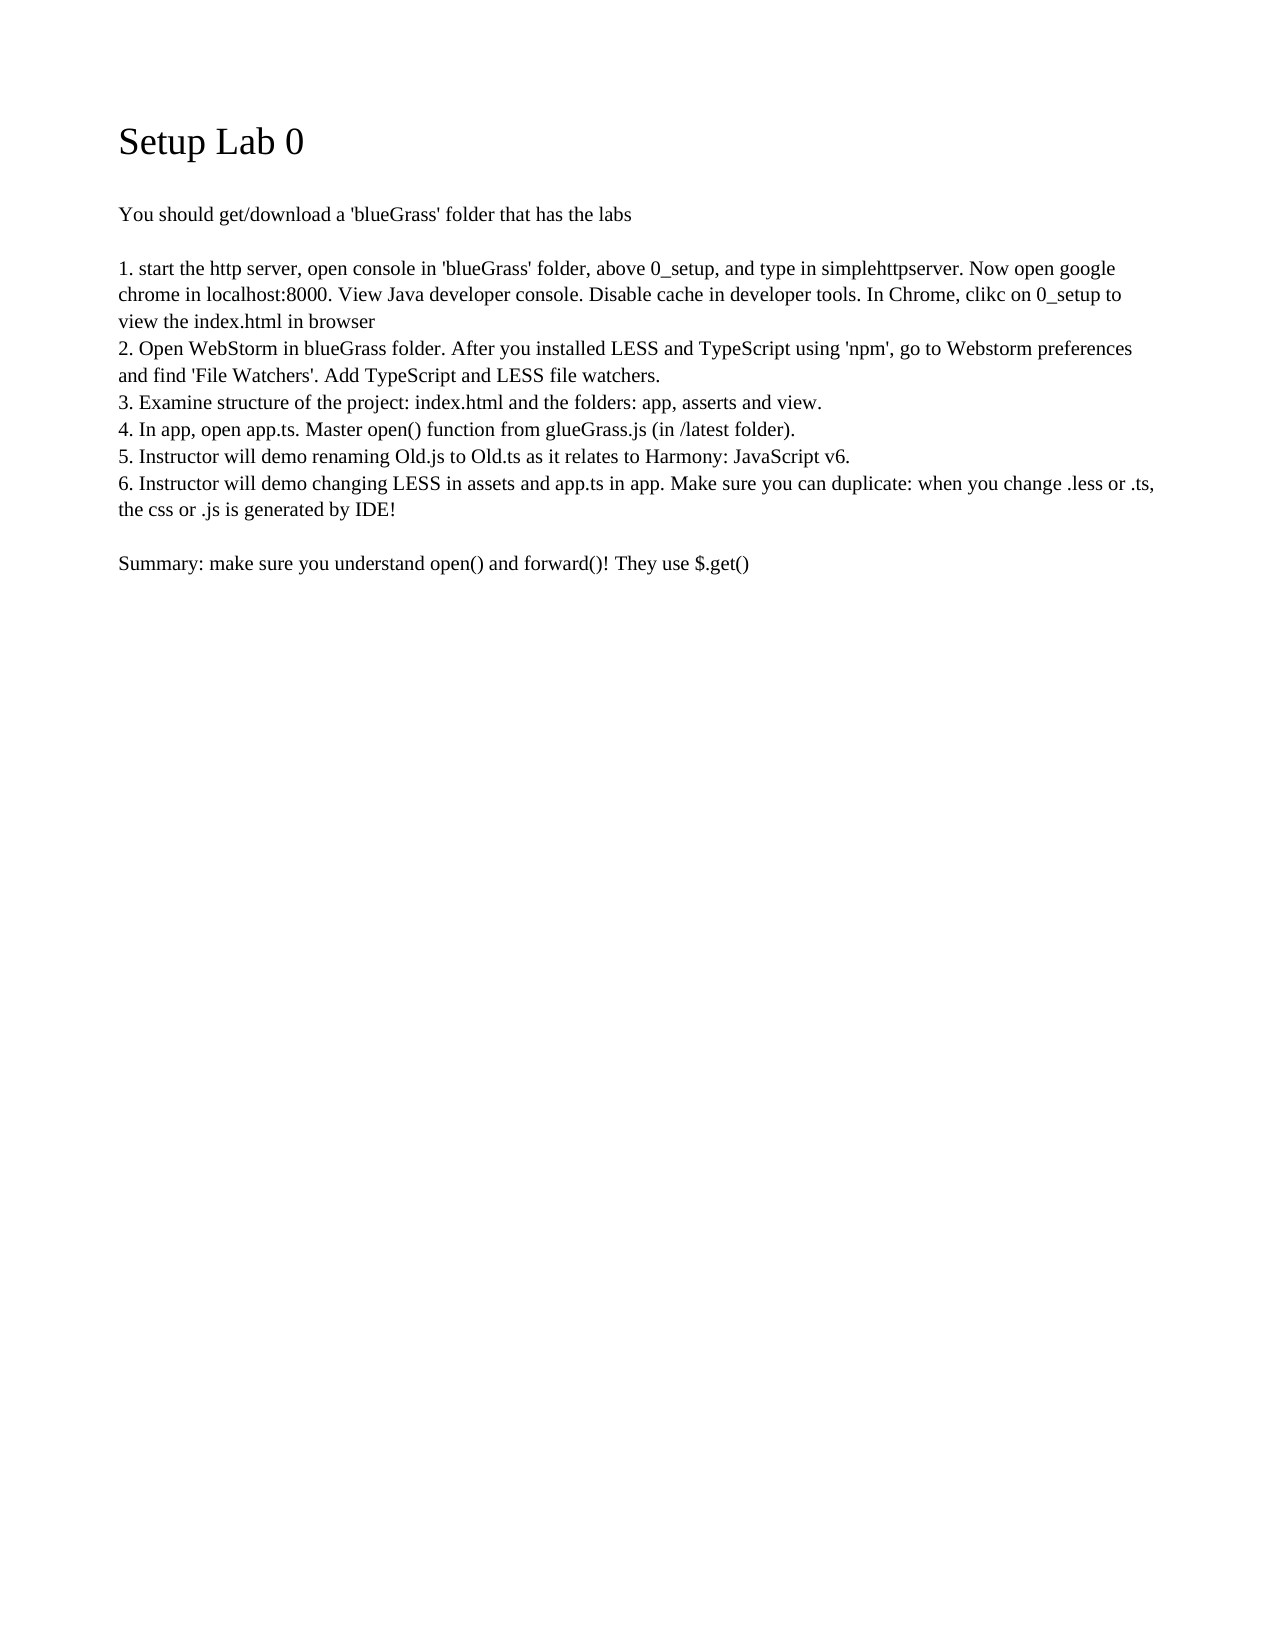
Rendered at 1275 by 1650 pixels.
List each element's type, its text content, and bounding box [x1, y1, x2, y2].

text You should get/download a 'blueGrass' folder that has the labs [118, 202, 1157, 226]
text 5. Instructor will demo renaming Old.js to Old.ts as it relates to Harmony: JavaScript v6. [118, 444, 1157, 467]
text 1. start the http server, open console in 'blueGrass' folder, above 0_setup, and type in simplehttpserver. Now open google chrome in localhost:8000. View Java developer console. Disable cache in developer tools. In Chrome, clikc on 0_setup to view the index.html in browser [118, 256, 1157, 333]
text 3. Examine structure of the project: index.html and the folders: app, asserts and view. [118, 390, 1157, 414]
text Summary: make sure you understand open() and forward()! They use $.get() [118, 551, 1157, 575]
text Setup Lab 0 [118, 118, 1157, 162]
text 4. In app, open app.ts. Master open() function from glueGrass.js (in /latest folder). [118, 417, 1157, 441]
text 2. Open WebStorm in blueGrass folder. After you installed LESS and TypeScript using 'npm', go to Webstorm preferences and find 'File Watchers'. Add TypeScript and LESS file watchers. [118, 336, 1157, 387]
text 6. Instructor will demo changing LESS in assets and app.ts in app. Make sure you can duplicate: when you change .less or .ts, the css or .js is generated by IDE! [118, 471, 1157, 521]
